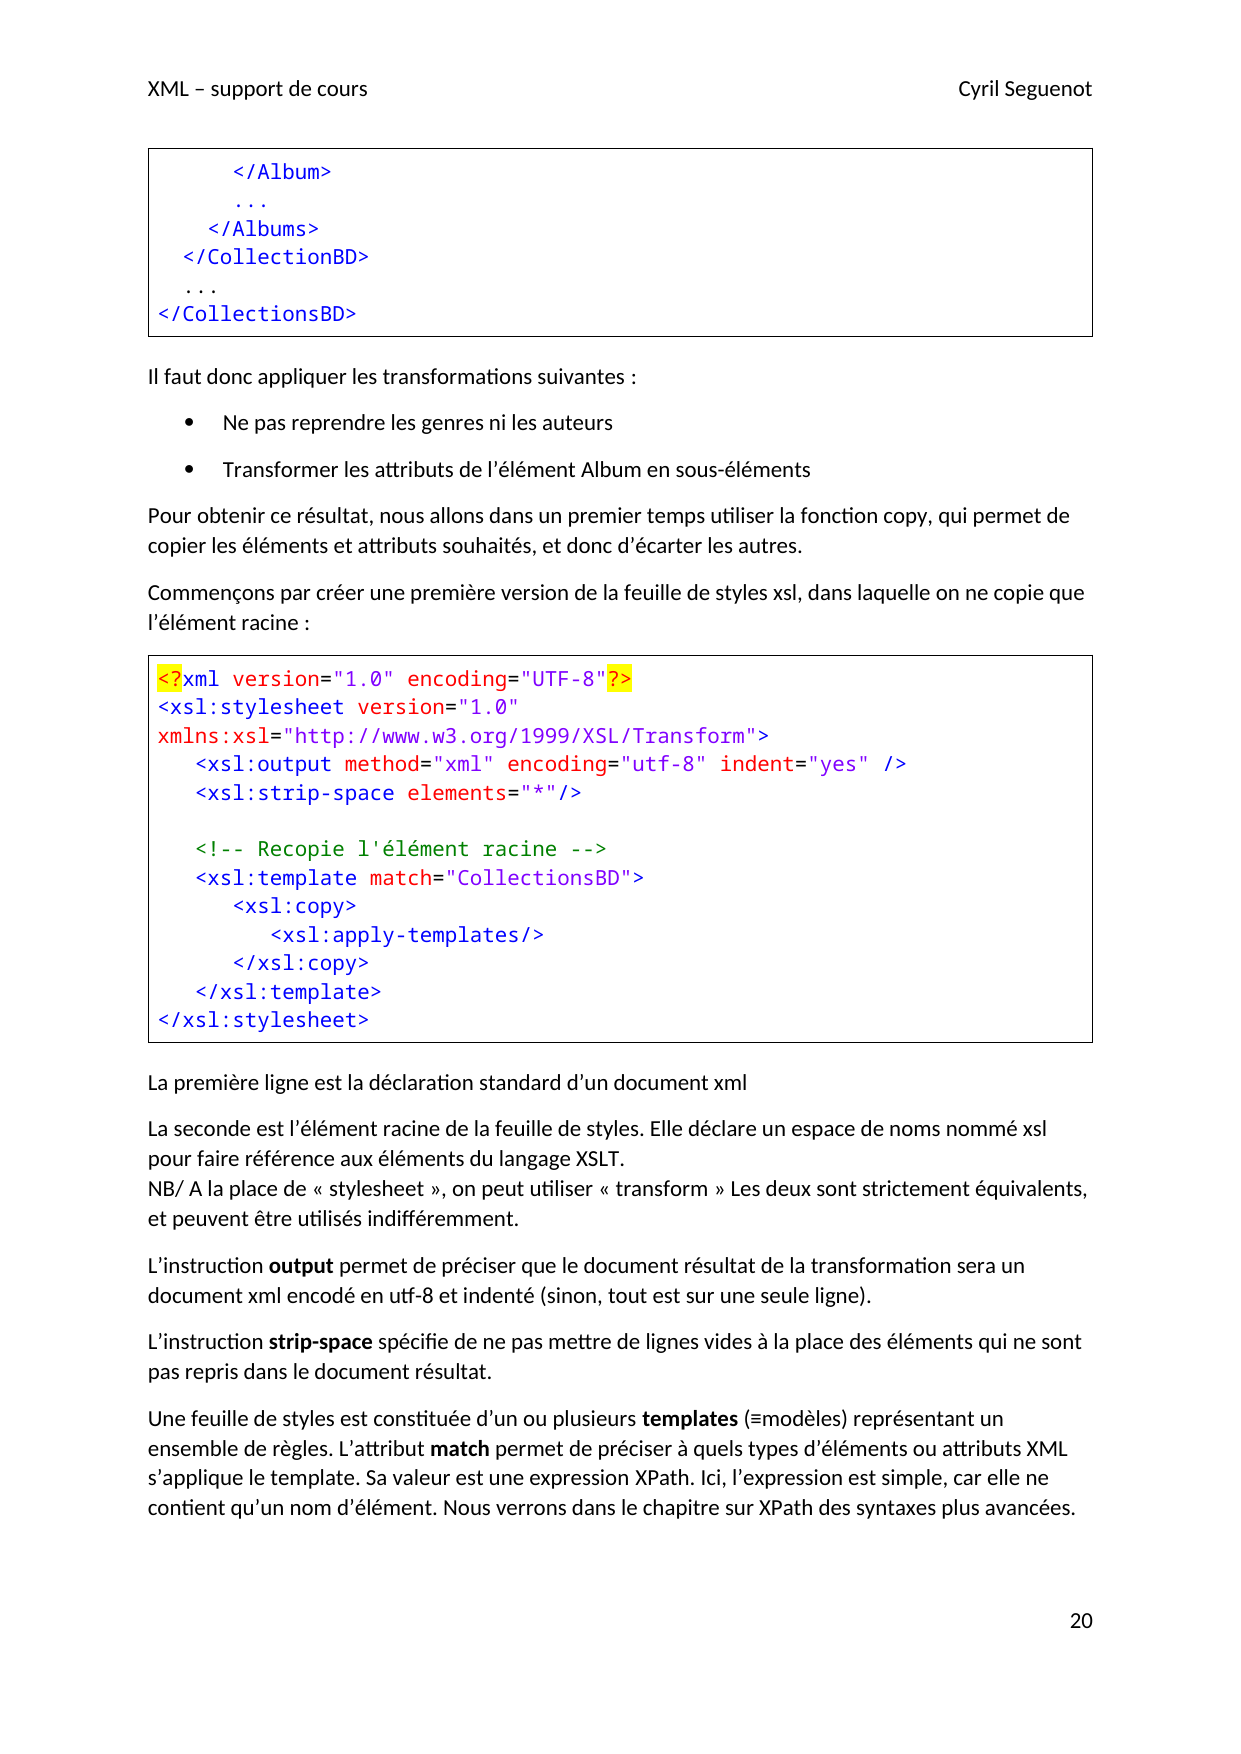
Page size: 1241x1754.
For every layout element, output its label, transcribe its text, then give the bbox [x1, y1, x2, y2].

text </xsl:copy> [149, 939, 1092, 967]
text La première ligne est la déclaration standard d’un document xml [148, 1068, 1093, 1096]
text L’instruction strip-space spécifie de ne pas mettre de lignes vides à la place des éléments qui ne sont pas repris dans le document résultat. [148, 1327, 1093, 1385]
text Pour obtenir ce résultat, nous allons dans un premier temps utiliser la fonction copy, qui permet de copier les éléments et attributs souhaités, et donc d’écarter les autres. [148, 502, 1093, 559]
text </xsl:template> </xsl:stylesheet> [149, 967, 1092, 1042]
text Il faut donc appliquer les transformations suivantes : [148, 362, 1093, 390]
list Ne pas reprendre les genres ni les auteurs [185, 408, 1093, 437]
text ... [149, 261, 1092, 290]
text <xsl:stylesheet version="1.0" xmlns:xsl="http://www.w3.org/1999/XSL/Transform"> [149, 683, 1092, 740]
text <xsl:copy> [149, 882, 1092, 911]
text </CollectionsBD> [149, 290, 1092, 336]
text Commençons par créer une première version de la feuille de styles xsl, dans laquelle on ne copie que l’élément racine : [148, 578, 1093, 636]
list Transformer les attributs de l’élément Album en sous-éléments [185, 455, 1093, 483]
text L’instruction output permet de préciser que le document résultat de la transformation sera un document xml encodé en utf-8 et indenté (sinon, tout est sur une seule ligne). [148, 1251, 1093, 1309]
text <xsl:template match="CollectionsBD"> [149, 854, 1092, 882]
text </CollectionBD> [149, 233, 1092, 261]
text <xsl:strip-space elements="*"/> [149, 768, 1092, 806]
text La seconde est l’élément racine de la feuille de styles. Elle déclare un espace de noms nommé xsl pour faire référence aux éléments du langage XSLT. NB/ A la place de « stylesheet », on peut utiliser « transform » Les deux sont strictement équivalents, et peuvent être utilisés indifféremment. [148, 1114, 1093, 1232]
text <xsl:output method="xml" encoding="utf-8" indent="yes" /> [149, 740, 1092, 768]
text <?xml version="1.0" encoding="UTF-8"?> [149, 656, 1092, 683]
text <!-- Recopie l'élément racine --> [149, 825, 1092, 854]
text Une feuille de styles est constituée d’un ou plusieurs templates (≡modèles) représentant un ensemble de règles. L’attribut match permet de préciser à quels types d’éléments ou attributs XML s’applique le template. Sa valeur est une expression XPath. Ici, l’expression est simple, car elle ne contient qu’un nom d’élément. Nous verrons dans le chapitre sur XPath des syntaxes plus avancées. [148, 1404, 1093, 1521]
text <xsl:apply-templates/> [149, 911, 1092, 939]
text </Album> ... [149, 149, 1092, 204]
text </Albums> [149, 204, 1092, 233]
